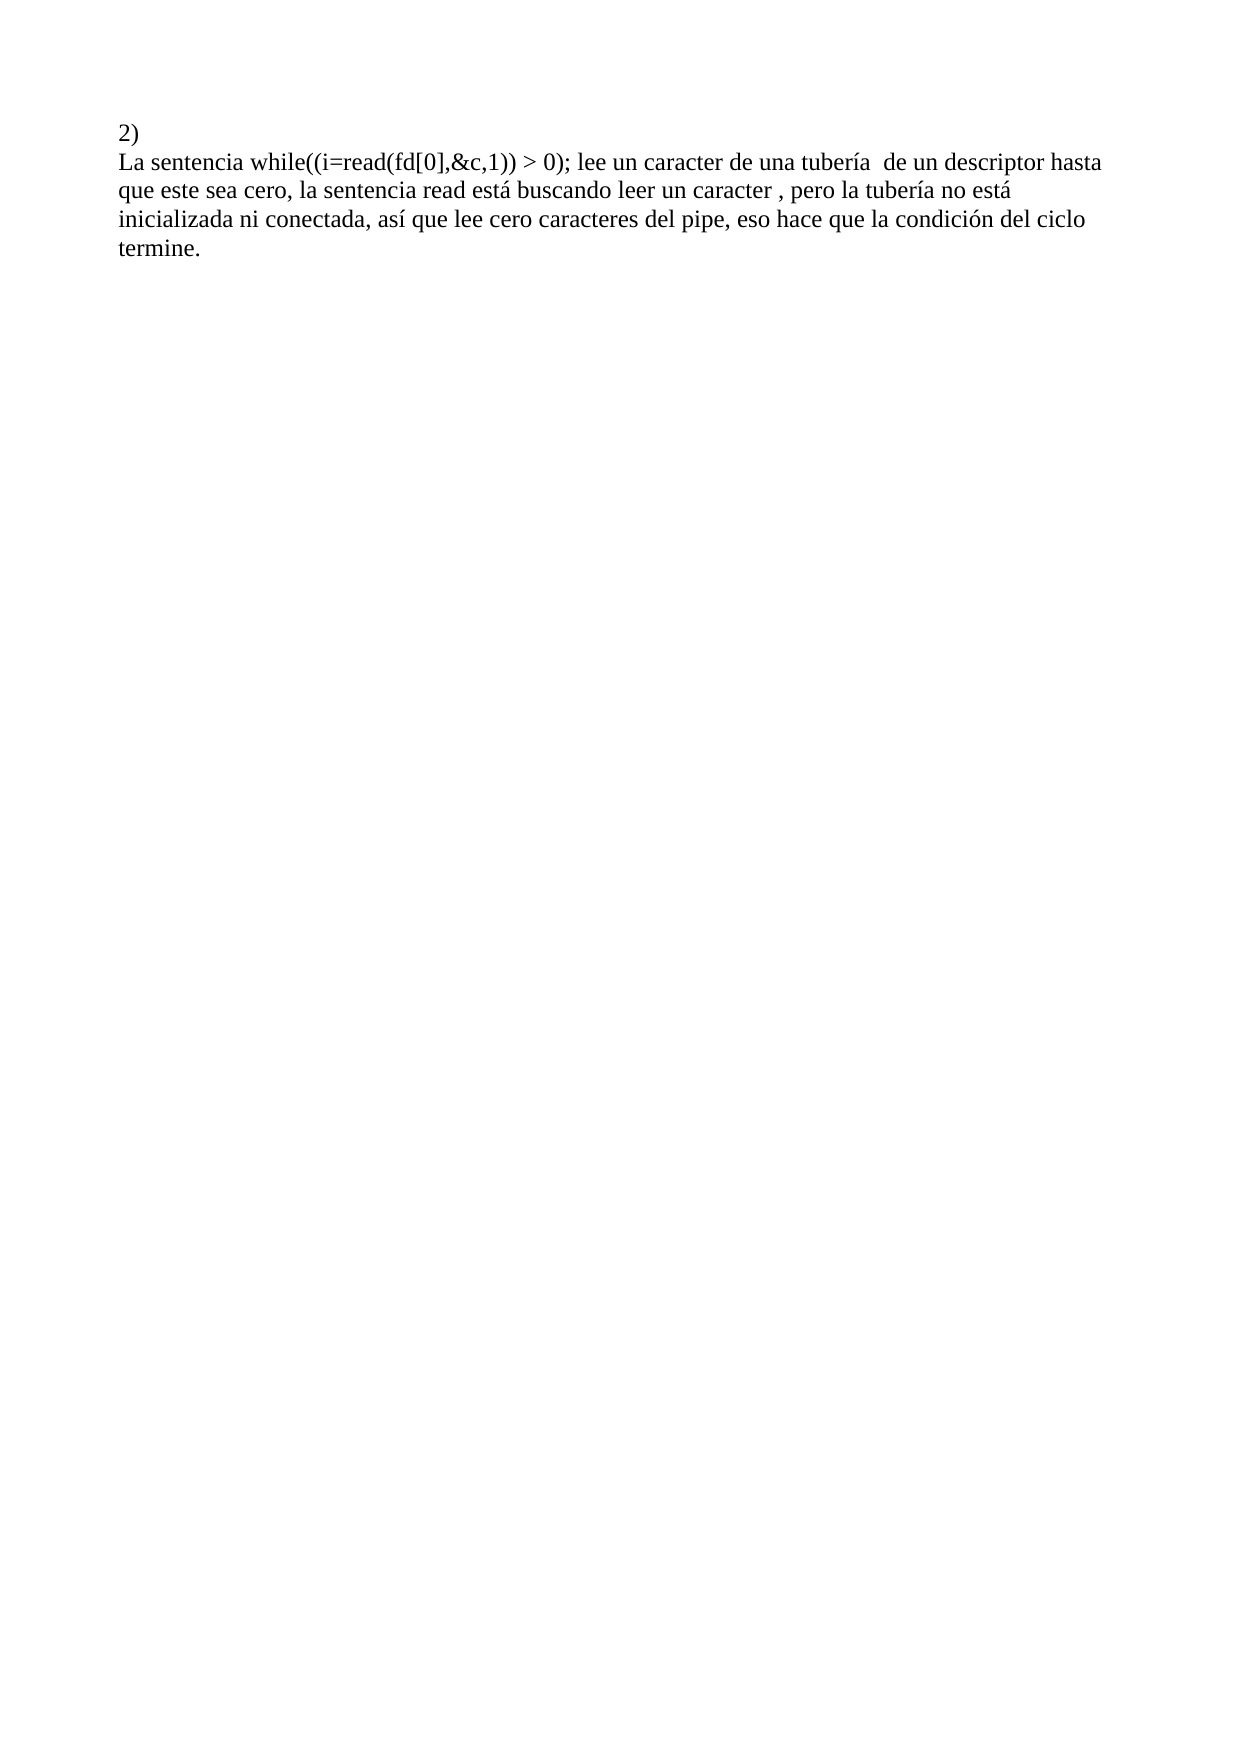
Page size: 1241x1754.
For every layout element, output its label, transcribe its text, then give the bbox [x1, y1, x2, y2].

text 2) [118, 118, 1122, 147]
text La sentencia while((i=read(fd[0],&c,1)) > 0); lee un caracter de una tubería de un descriptor hasta que este sea cero, la sentencia read está buscando leer un caracter , pero la tubería no está inicializada ni conectada, así que lee cero caracteres del pipe, eso hace que la condición del ciclo termine. [118, 147, 1122, 262]
